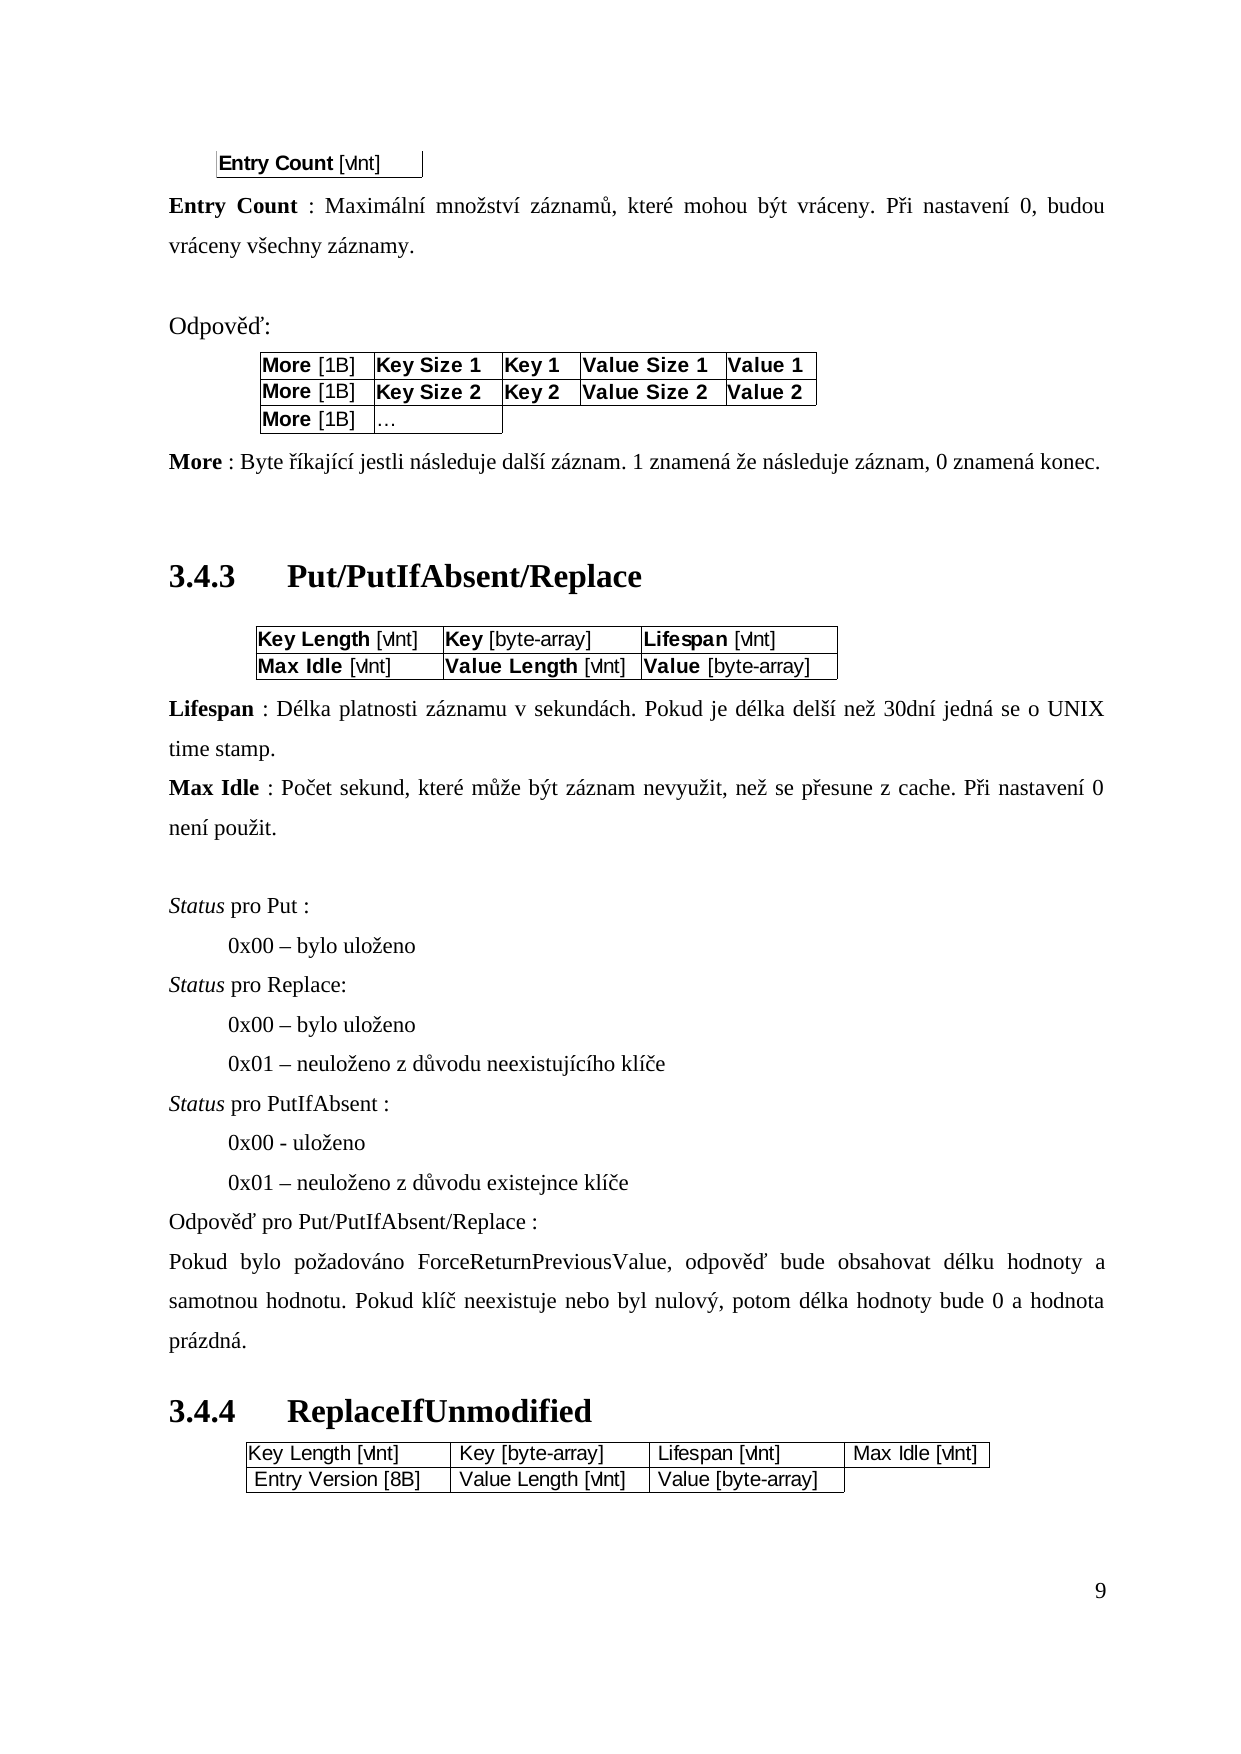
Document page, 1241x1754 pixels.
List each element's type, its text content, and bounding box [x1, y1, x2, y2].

text Lifespan : Délka platnosti záznamu v sekundách. Pokud je délka delší než 30dní jedná se o UNIX time stamp. [169, 620, 1106, 761]
text More : Byte říkající jestli následuje další záznam. 1 znamená že následuje záznam, 0 znamená konec. [169, 354, 1106, 475]
text Status pro Replace: [169, 972, 1106, 998]
text Status pro Put : [169, 893, 1106, 919]
subtitle ReplaceIfUnmodified [169, 1391, 1106, 1430]
text 0x00 – bylo uloženo [169, 932, 1106, 958]
text 0x01 – neuloženo z důvodu existejnce klíče [169, 1169, 1106, 1195]
text Pokud bylo požadováno ForceReturnPreviousValue, odpověď bude obsahovat délku hodnoty a samotnou hodnotu. Pokud klíč neexistuje nebo byl nulový, potom délka hodnoty bude 0 a hodnota prázdná. [169, 1248, 1106, 1353]
text 0x00 - uloženo [169, 1129, 1106, 1156]
text 0x01 – neuloženo z důvodu neexistujícího klíče [169, 1051, 1106, 1077]
text Max Idle : Počet sekund, které může být záznam nevyužit, než se přesune z cache. Při nastavení 0 není použit. [169, 774, 1106, 840]
subtitle Put/PutIfAbsent/Replace [169, 556, 1106, 594]
text 0x00 – bylo uloženo [169, 1011, 1106, 1037]
text Entry Count : Maximální množství záznamů, které mohou být vráceny. Při nastavení 0, budou vráceny všechny záznamy. [169, 148, 1106, 258]
text Status pro PutIfAbsent : [169, 1090, 1106, 1116]
text Odpověď pro Put/PutIfAbsent/Replace : [169, 1208, 1106, 1235]
text Odpověď: [169, 311, 1106, 339]
